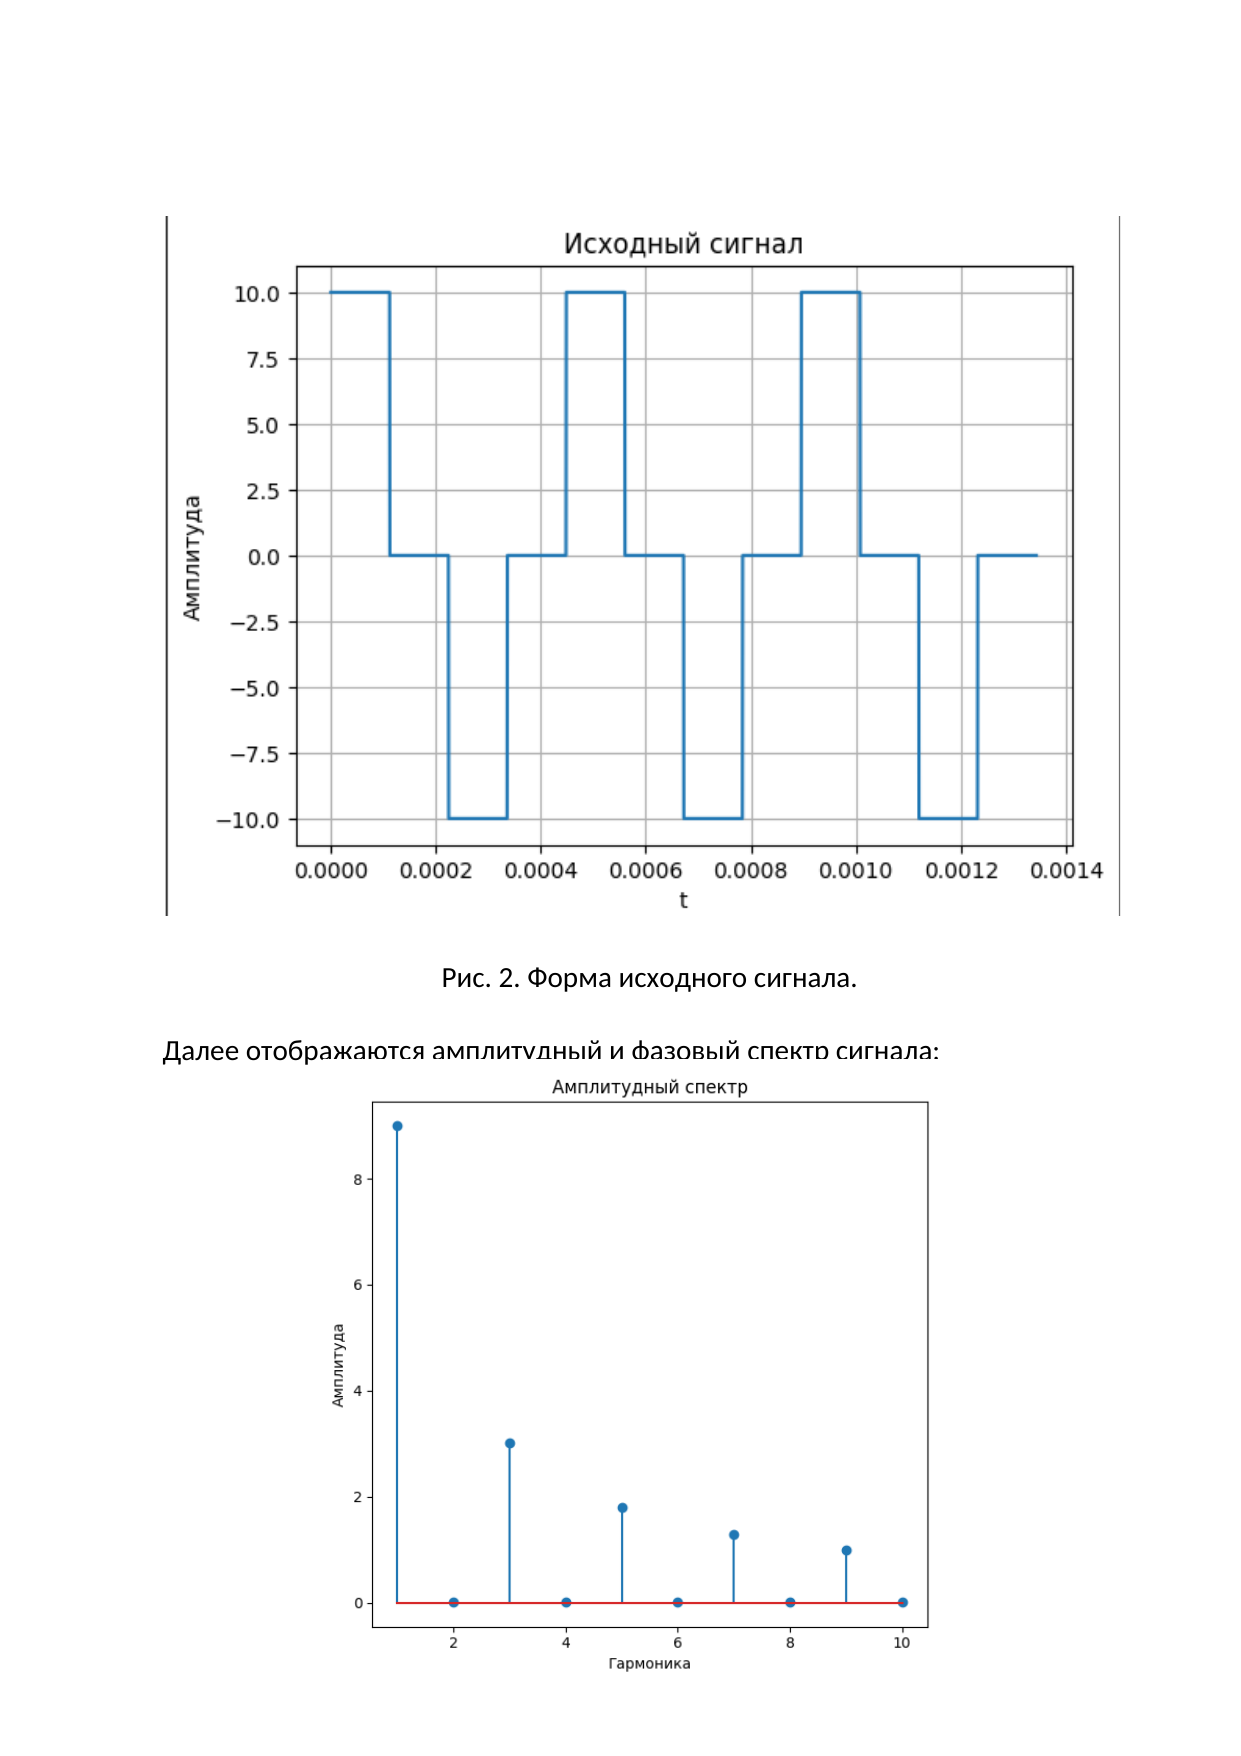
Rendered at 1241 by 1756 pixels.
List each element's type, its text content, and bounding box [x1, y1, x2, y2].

picture [165, 216, 1121, 916]
text Далее отображаются амплитудный и фазовый спектр сигнала: [162, 1032, 1137, 1067]
picture [322, 1059, 941, 1679]
text Рис. 2. Форма исходного сигнала. [162, 959, 1137, 995]
